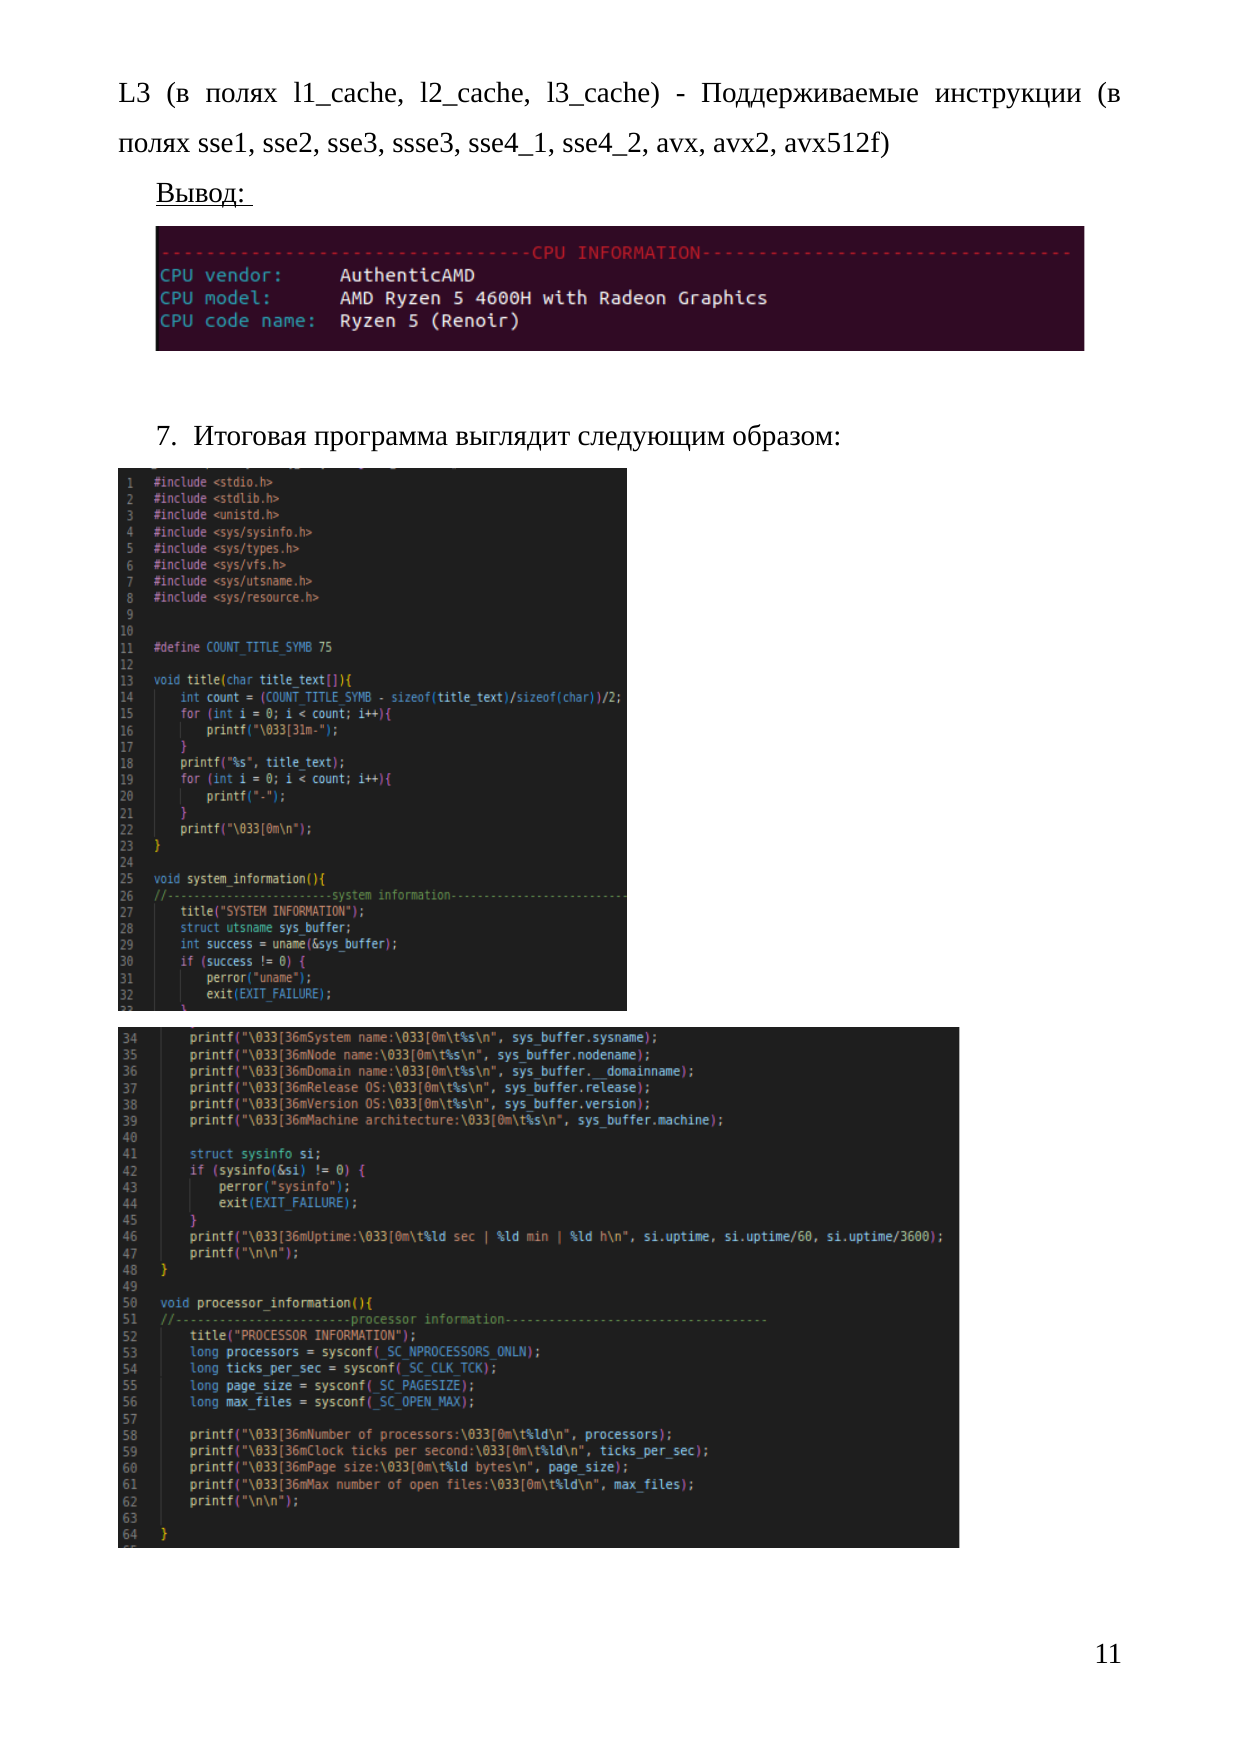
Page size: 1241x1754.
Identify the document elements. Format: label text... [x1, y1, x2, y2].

text Вывод: [118, 176, 1122, 209]
text L3 (в полях l1_cache, l2_cache, l3_cache) - Поддерживаемые инструкции (в полях sse1, sse2, sse3, ssse3, sse4_1, sse4_2, avx, avx2, avx512f) [118, 75, 1122, 159]
list Итоговая программа выглядит следующим образом: [156, 418, 1122, 452]
